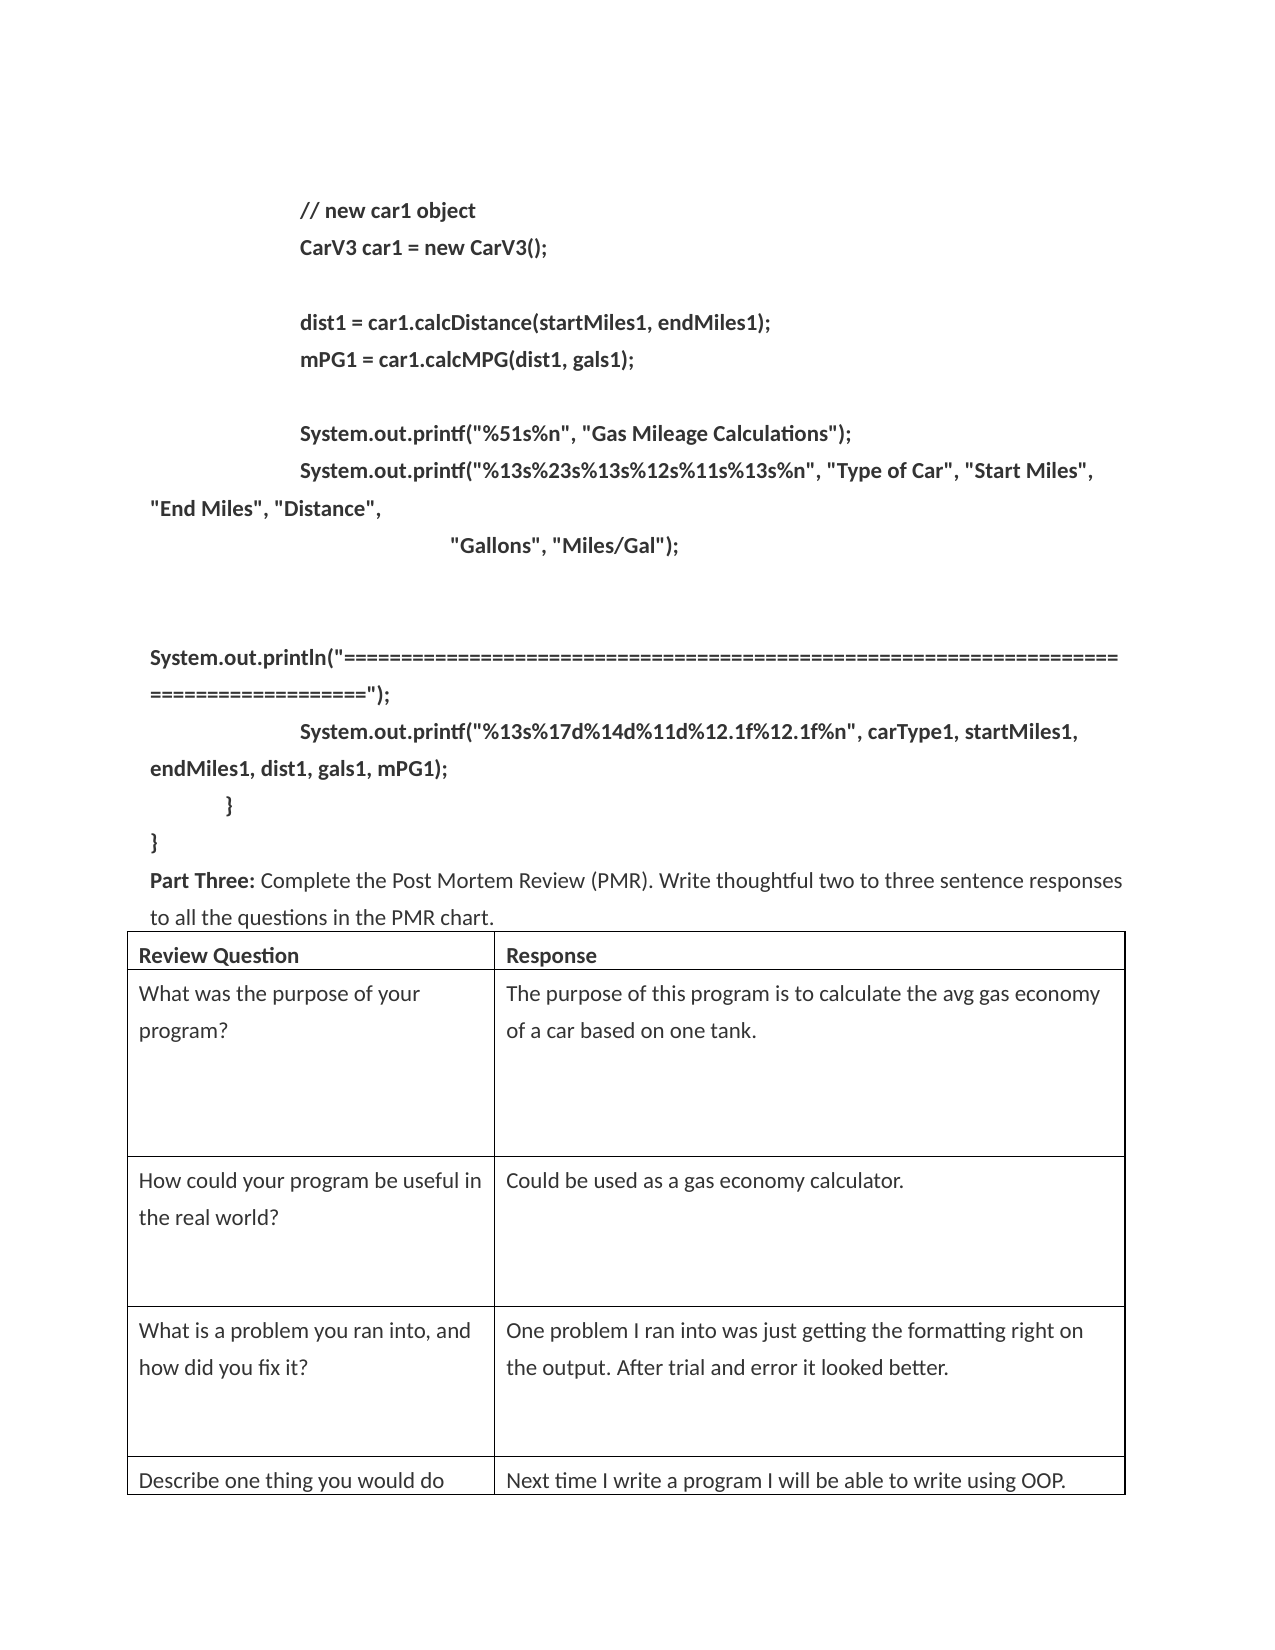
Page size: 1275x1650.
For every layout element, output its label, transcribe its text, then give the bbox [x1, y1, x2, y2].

text Part Three: Complete the Post Mortem Review (PMR). Write thoughtful two to three sentence responses to all the questions in the PMR chart. [150, 857, 1125, 931]
text mPG1 = car1.calcMPG(dist1, gals1); [150, 336, 1125, 373]
text "Gallons", "Miles/Gal"); [150, 522, 1125, 559]
table_cell How could your program be useful in the real world? [128, 1157, 494, 1306]
table_cell One problem I ran into was just getting the formatting right on the output. After trial and error it looked better. [495, 1307, 1124, 1456]
table_cell Next time I write a program I will be able to write using OOP. [495, 1457, 1124, 1494]
table_cell Could be used as a gas economy calculator. [495, 1157, 1124, 1306]
text System.out.printf("%13s%17d%14d%11d%12.1f%12.1f%n", carType1, startMiles1, endMiles1, dist1, gals1, mPG1); [150, 708, 1125, 782]
text // new car1 object [150, 187, 1125, 224]
table_cell What was the purpose of your program? [128, 970, 494, 1156]
text System.out.printf("%51s%n", "Gas Mileage Calculations"); [150, 410, 1125, 447]
table_cell The purpose of this program is to calculate the avg gas economy of a car based on one tank. [495, 970, 1124, 1156]
text CarV3 car1 = new CarV3(); [150, 224, 1125, 262]
text } [150, 782, 1125, 819]
table_header Review Question [128, 932, 494, 969]
text dist1 = car1.calcDistance(startMiles1, endMiles1); [150, 299, 1125, 336]
table_cell What is a problem you ran into, and how did you fix it? [128, 1307, 494, 1456]
table_header Response [495, 932, 1124, 969]
text System.out.printf("%13s%23s%13s%12s%11s%13s%n", "Type of Car", "Start Miles", "End Miles", "Distance", [150, 447, 1125, 522]
table_cell Describe one thing you would do [128, 1457, 494, 1494]
text System.out.println("======================================================================================="); [150, 559, 1125, 708]
text } [150, 819, 1125, 857]
